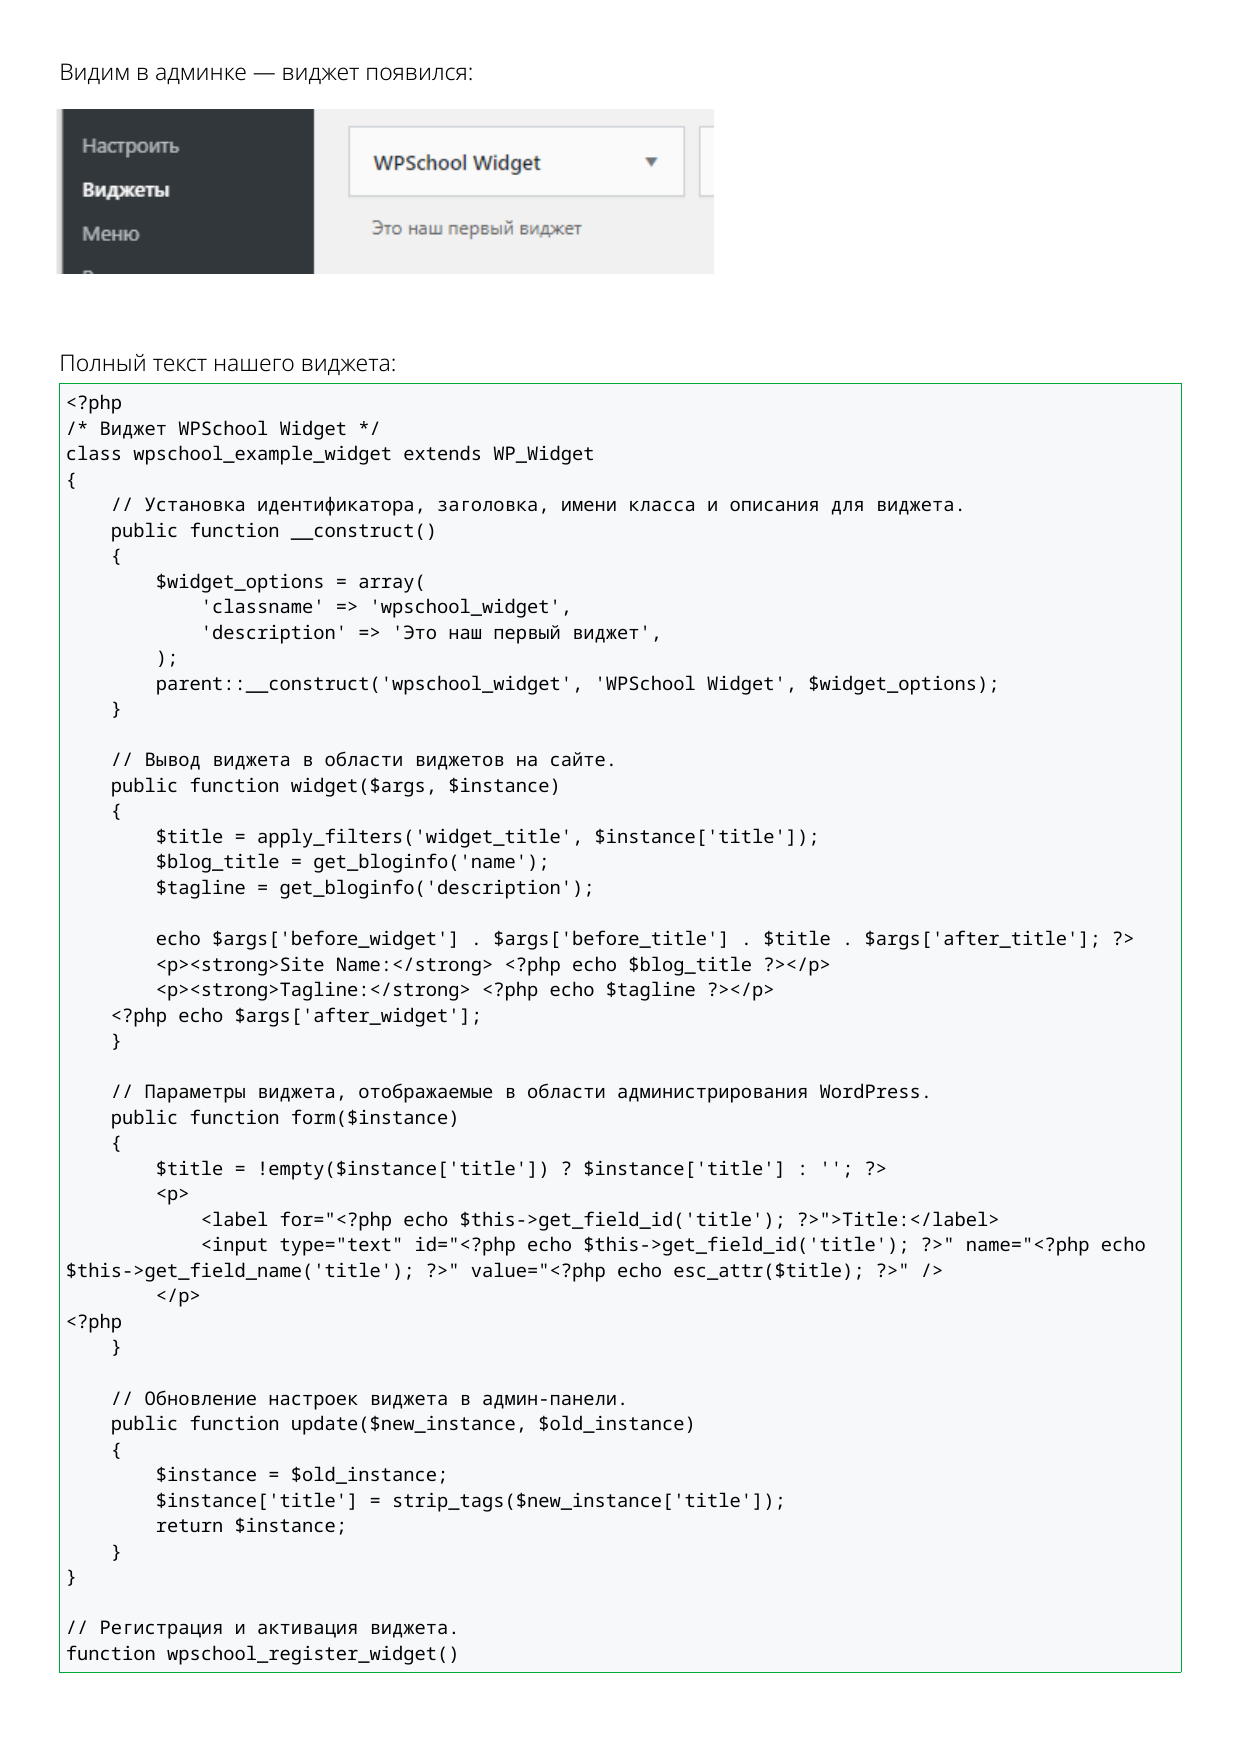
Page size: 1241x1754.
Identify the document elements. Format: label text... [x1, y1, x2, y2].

text { [60, 459, 1181, 485]
text // Вывод виджета в области виджетов на сайте. [60, 740, 1181, 766]
text } [60, 1557, 1181, 1582]
text ); [60, 638, 1181, 664]
text Полный текст нашего виджета: [59, 351, 1181, 377]
text <label for="<?php echo $this->get_field_id('title'); ?>">Title:</label> [60, 1200, 1181, 1225]
text $instance['title'] = strip_tags($new_instance['title']); [60, 1480, 1181, 1506]
text echo $args['before_widget'] . $args['before_title'] . $title . $args['after_title']; ?> [60, 919, 1181, 944]
text // Установка идентификатора, заголовка, имени класса и описания для виджета. [60, 485, 1181, 511]
text $instance = $old_instance; [60, 1455, 1181, 1480]
text // Регистрация и активация виджета. [60, 1608, 1181, 1633]
text } [60, 1531, 1181, 1557]
text { [60, 536, 1181, 562]
text Видим в админке — виджет появился: [59, 59, 1181, 86]
text <p><strong>Site Name:</strong> <?php echo $blog_title ?></p> [60, 944, 1181, 970]
text } [60, 1327, 1181, 1353]
text $title = !empty($instance['title']) ? $instance['title'] : ''; ?> [60, 1149, 1181, 1174]
text function wpschool_register_widget() [60, 1633, 1181, 1672]
text </p> [60, 1276, 1181, 1302]
text } [60, 689, 1181, 715]
text parent::__construct('wpschool_widget', 'WPSchool Widget', $widget_options); [60, 664, 1181, 689]
text <p> [60, 1174, 1181, 1200]
text return $instance; [60, 1506, 1181, 1531]
text public function __construct() [60, 511, 1181, 536]
text // Обновление настроек виджета в админ-панели. [60, 1378, 1181, 1404]
text /* Виджет WPSchool Widget */ [60, 408, 1181, 434]
text { [60, 791, 1181, 817]
text public function widget($args, $instance) [60, 766, 1181, 791]
text // Параметры виджета, отображаемые в области администрирования WordPress. [60, 1072, 1181, 1098]
text $blog_title = get_bloginfo('name'); [60, 842, 1181, 868]
text public function update($new_instance, $old_instance) [60, 1404, 1181, 1429]
text } [60, 1021, 1181, 1047]
text public function form($instance) [60, 1098, 1181, 1123]
text <?php echo $args['after_widget']; [60, 996, 1181, 1021]
text $title = apply_filters('widget_title', $instance['title']); [60, 817, 1181, 842]
text class wpschool_example_widget extends WP_Widget [60, 434, 1181, 459]
text <input type="text" id="<?php echo $this->get_field_id('title'); ?>" name="<?php echo $this->get_field_name('title'); ?>" value="<?php echo esc_attr($title); ?>" /> [60, 1225, 1181, 1276]
text <?php [60, 1302, 1181, 1327]
text { [60, 1429, 1181, 1455]
text $tagline = get_bloginfo('description'); [60, 868, 1181, 893]
picture [56, 109, 715, 274]
text <p><strong>Tagline:</strong> <?php echo $tagline ?></p> [60, 970, 1181, 996]
text { [60, 1123, 1181, 1149]
text <?php [60, 384, 1181, 408]
text $widget_options = array( [60, 562, 1181, 587]
text 'classname' => 'wpschool_widget', [60, 587, 1181, 613]
text 'description' => 'Это наш первый виджет', [60, 613, 1181, 638]
